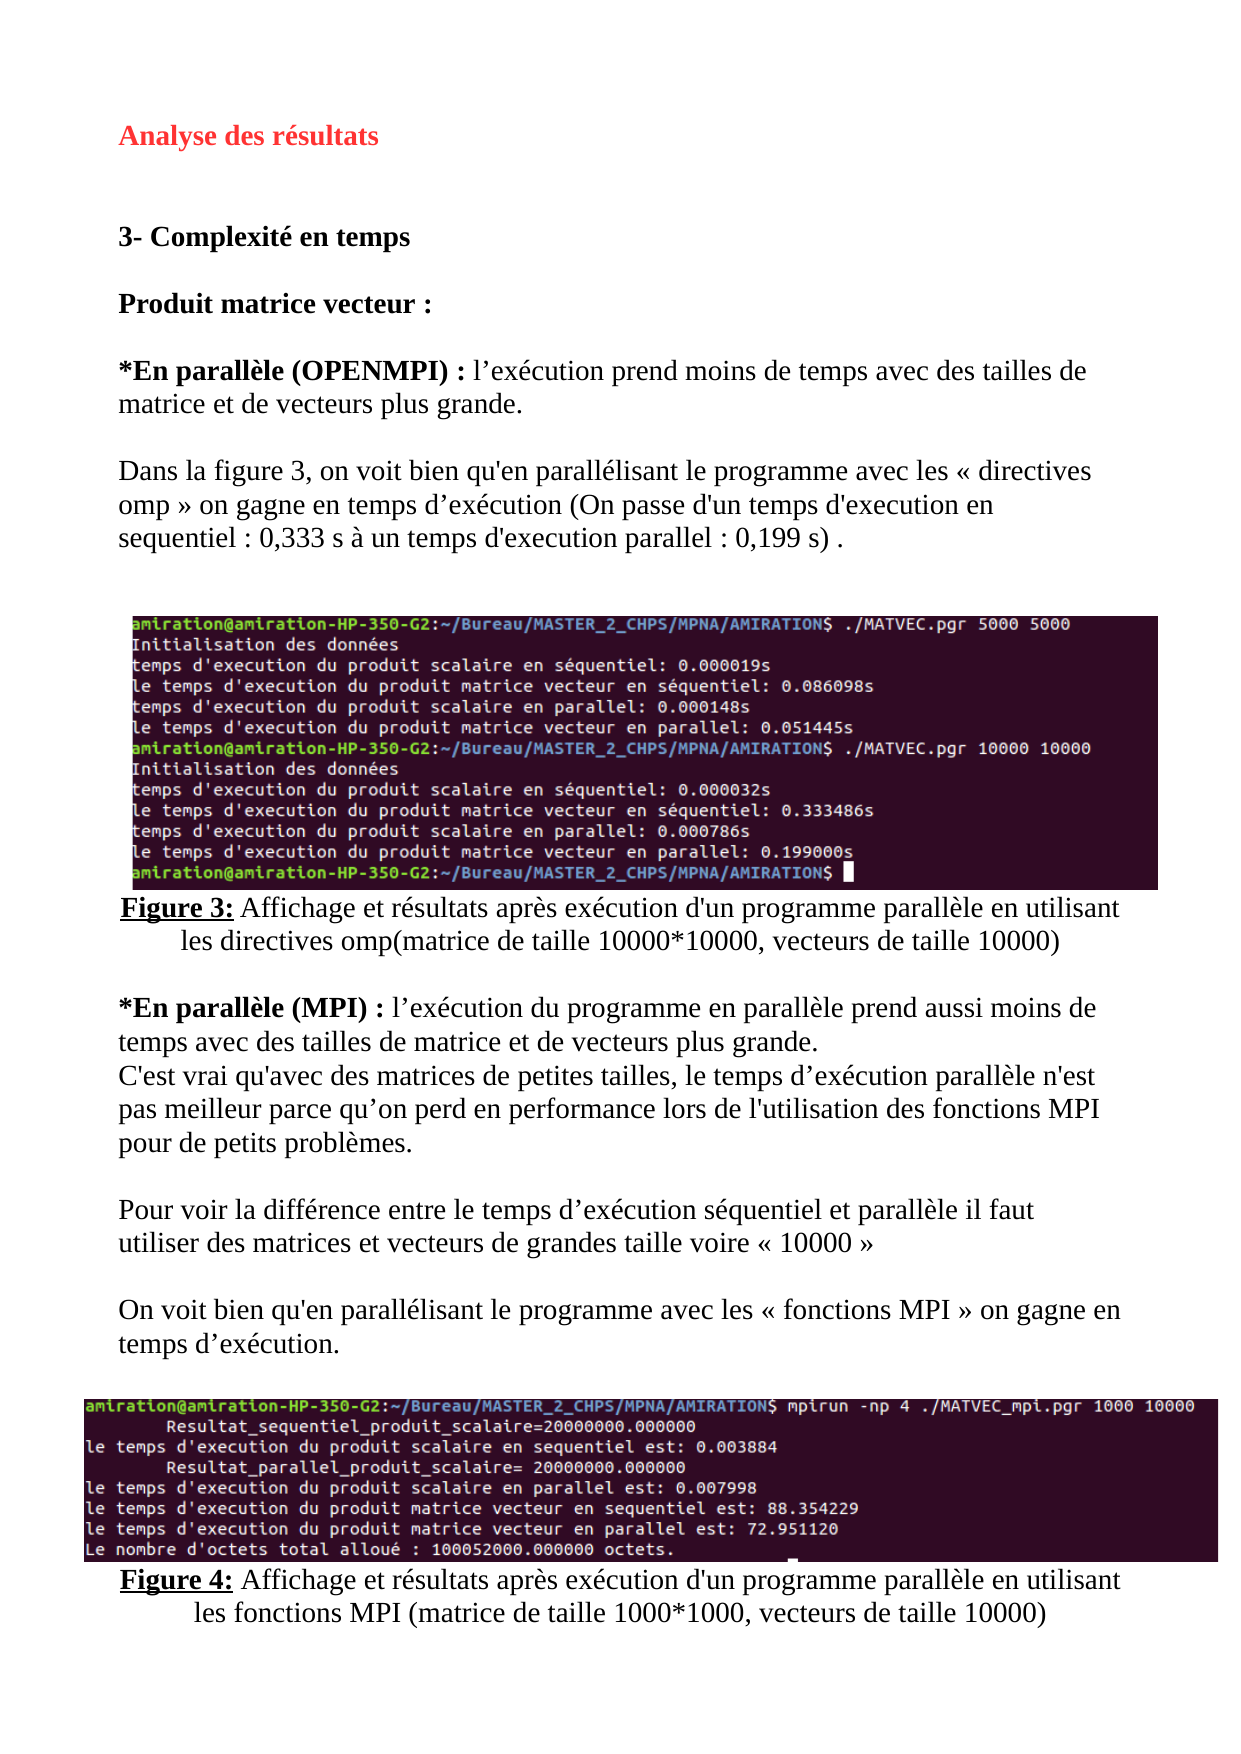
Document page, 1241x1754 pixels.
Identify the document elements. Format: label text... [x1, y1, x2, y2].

text C'est vrai qu'avec des matrices de petites tailles, le temps d’exécution parallèle n'est pas meilleur parce qu’on perd en performance lors de l'utilisation des fonctions MPI pour de petits problèmes. [118, 1058, 1122, 1158]
text Produit matrice vecteur : [118, 286, 1122, 319]
text On voit bien qu'en parallélisant le programme avec les « fonctions MPI » on gagne en temps d’exécution. [118, 1292, 1122, 1359]
text Pour voir la différence entre le temps d’exécution séquentiel et parallèle il faut utiliser des matrices et vecteurs de grandes taille voire « 10000 » [118, 1192, 1122, 1259]
text Dans la figure 3, on voit bien qu'en parallélisant le programme avec les « directives omp » on gagne en temps d’exécution (On passe d'un temps d'execution en sequentiel : 0,333 s à un temps d'execution parallel : 0,199 s) . [118, 453, 1122, 554]
picture [132, 616, 1158, 890]
picture [84, 1399, 1219, 1562]
text Analyse des résultats [118, 118, 1122, 152]
text Figure 4: Affichage et résultats après exécution d'un programme parallèle en utilisant les fonctions MPI (matrice de taille 1000*1000, vecteurs de taille 10000) [118, 1562, 1122, 1629]
text 3- Complexité en temps [118, 219, 1122, 252]
text *En parallèle (OPENMPI) : l’exécution prend moins de temps avec des tailles de matrice et de vecteurs plus grande. [118, 353, 1122, 420]
text Figure 3: Affichage et résultats après exécution d'un programme parallèle en utilisant les directives omp(matrice de taille 10000*10000, vecteurs de taille 10000) [118, 588, 1122, 957]
text *En parallèle (MPI) : l’exécution du programme en parallèle prend aussi moins de temps avec des tailles de matrice et de vecteurs plus grande. [118, 991, 1122, 1058]
text [118, 1393, 1122, 1399]
